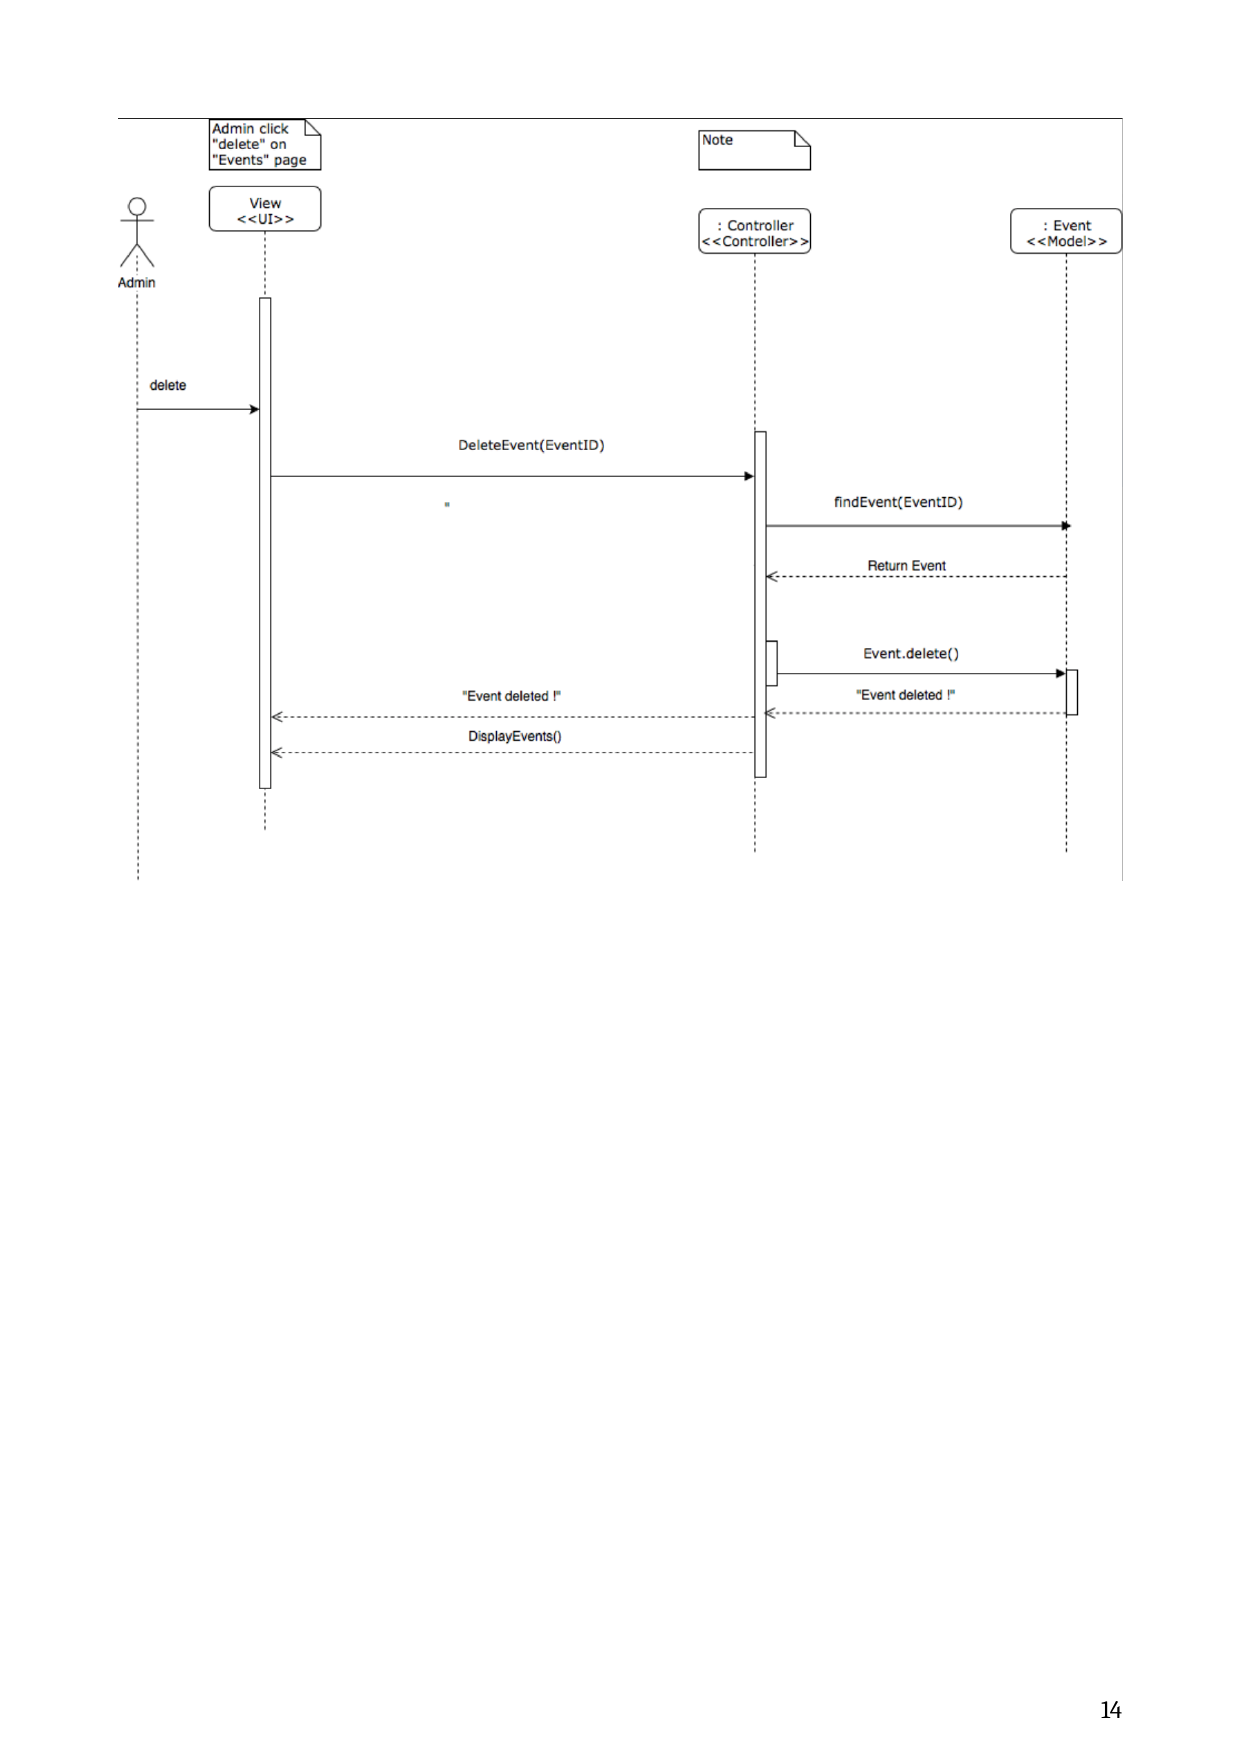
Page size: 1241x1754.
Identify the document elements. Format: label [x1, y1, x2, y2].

picture [118, 118, 1123, 881]
